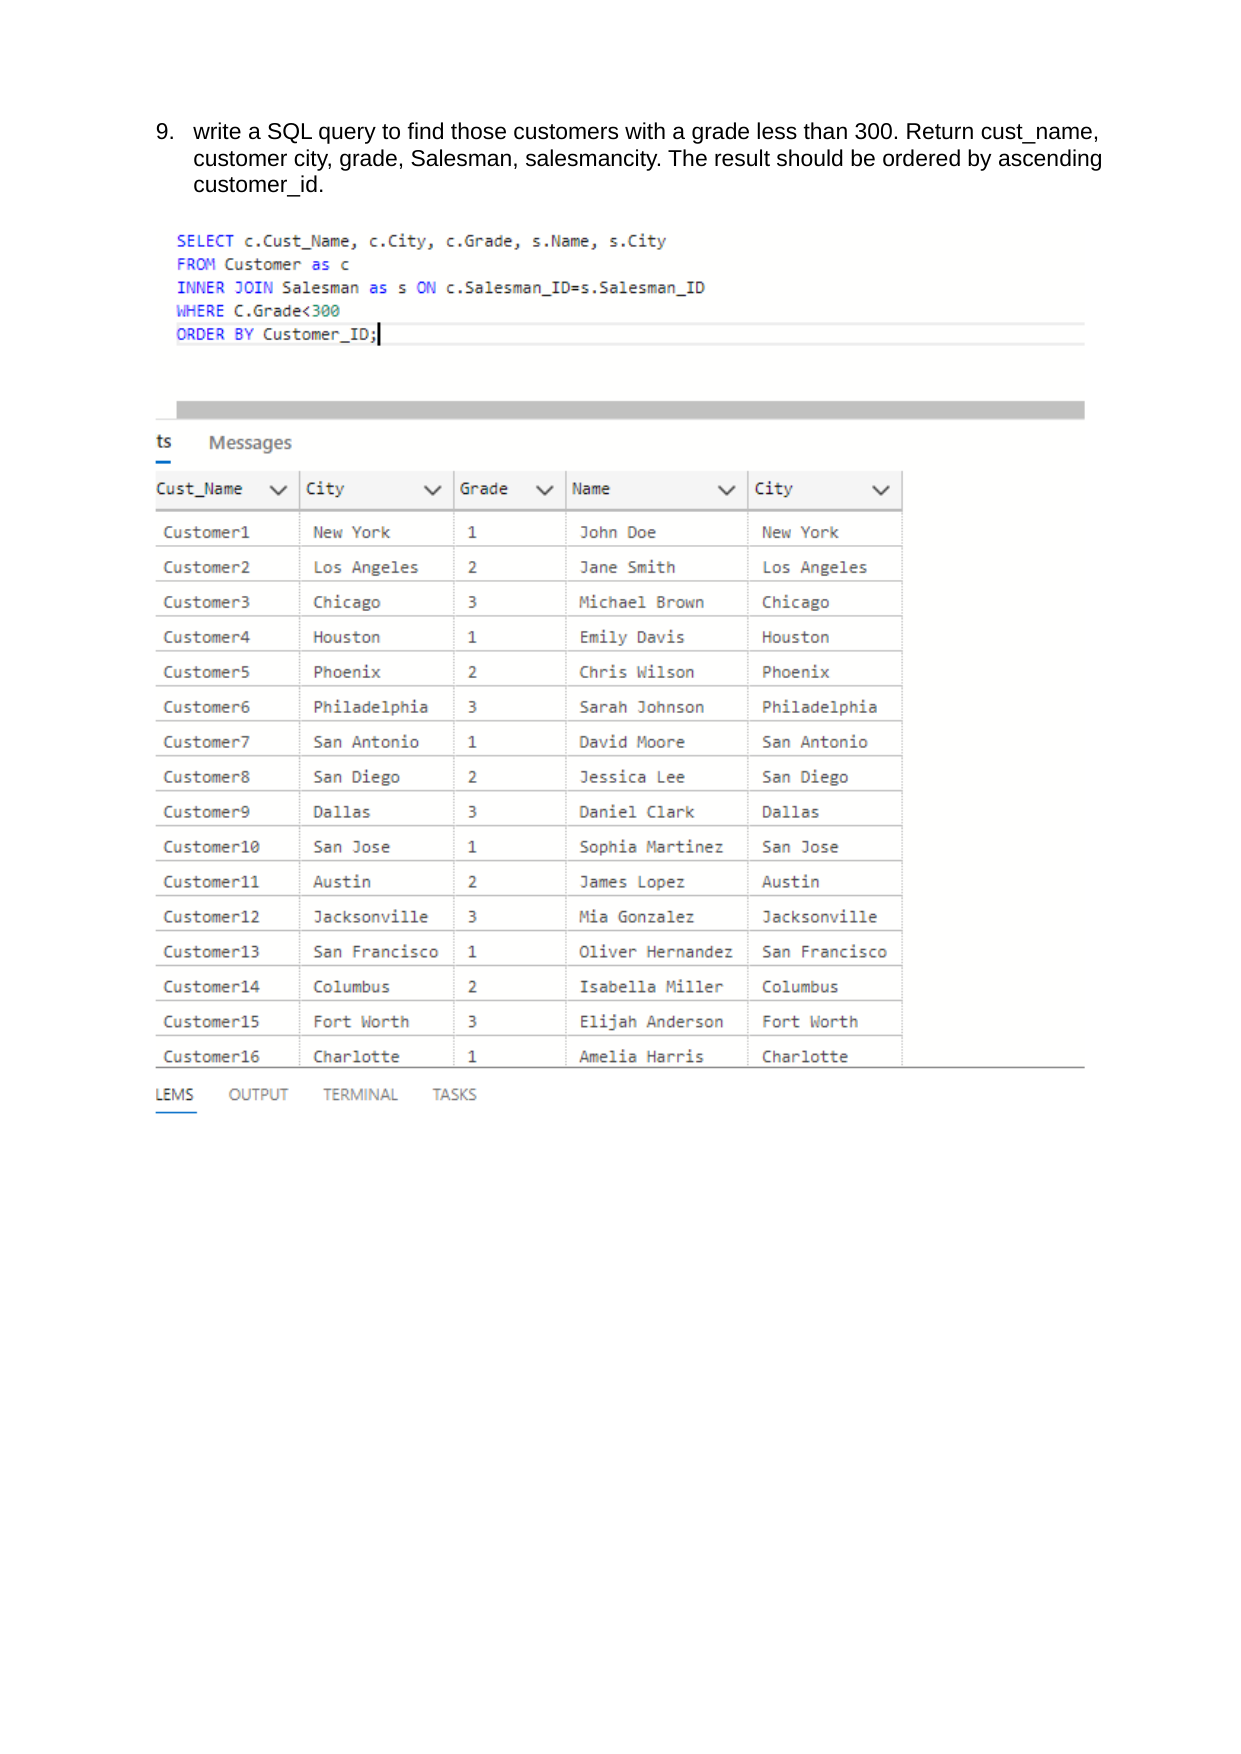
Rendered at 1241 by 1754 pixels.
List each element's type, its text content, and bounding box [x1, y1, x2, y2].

picture [155, 226, 1085, 1115]
list write a SQL query to find those customers with a grade less than 300. Return cust_name, customer city, grade, Salesman, salesmancity. The result should be ordered by ascending customer_id. [156, 118, 1122, 197]
